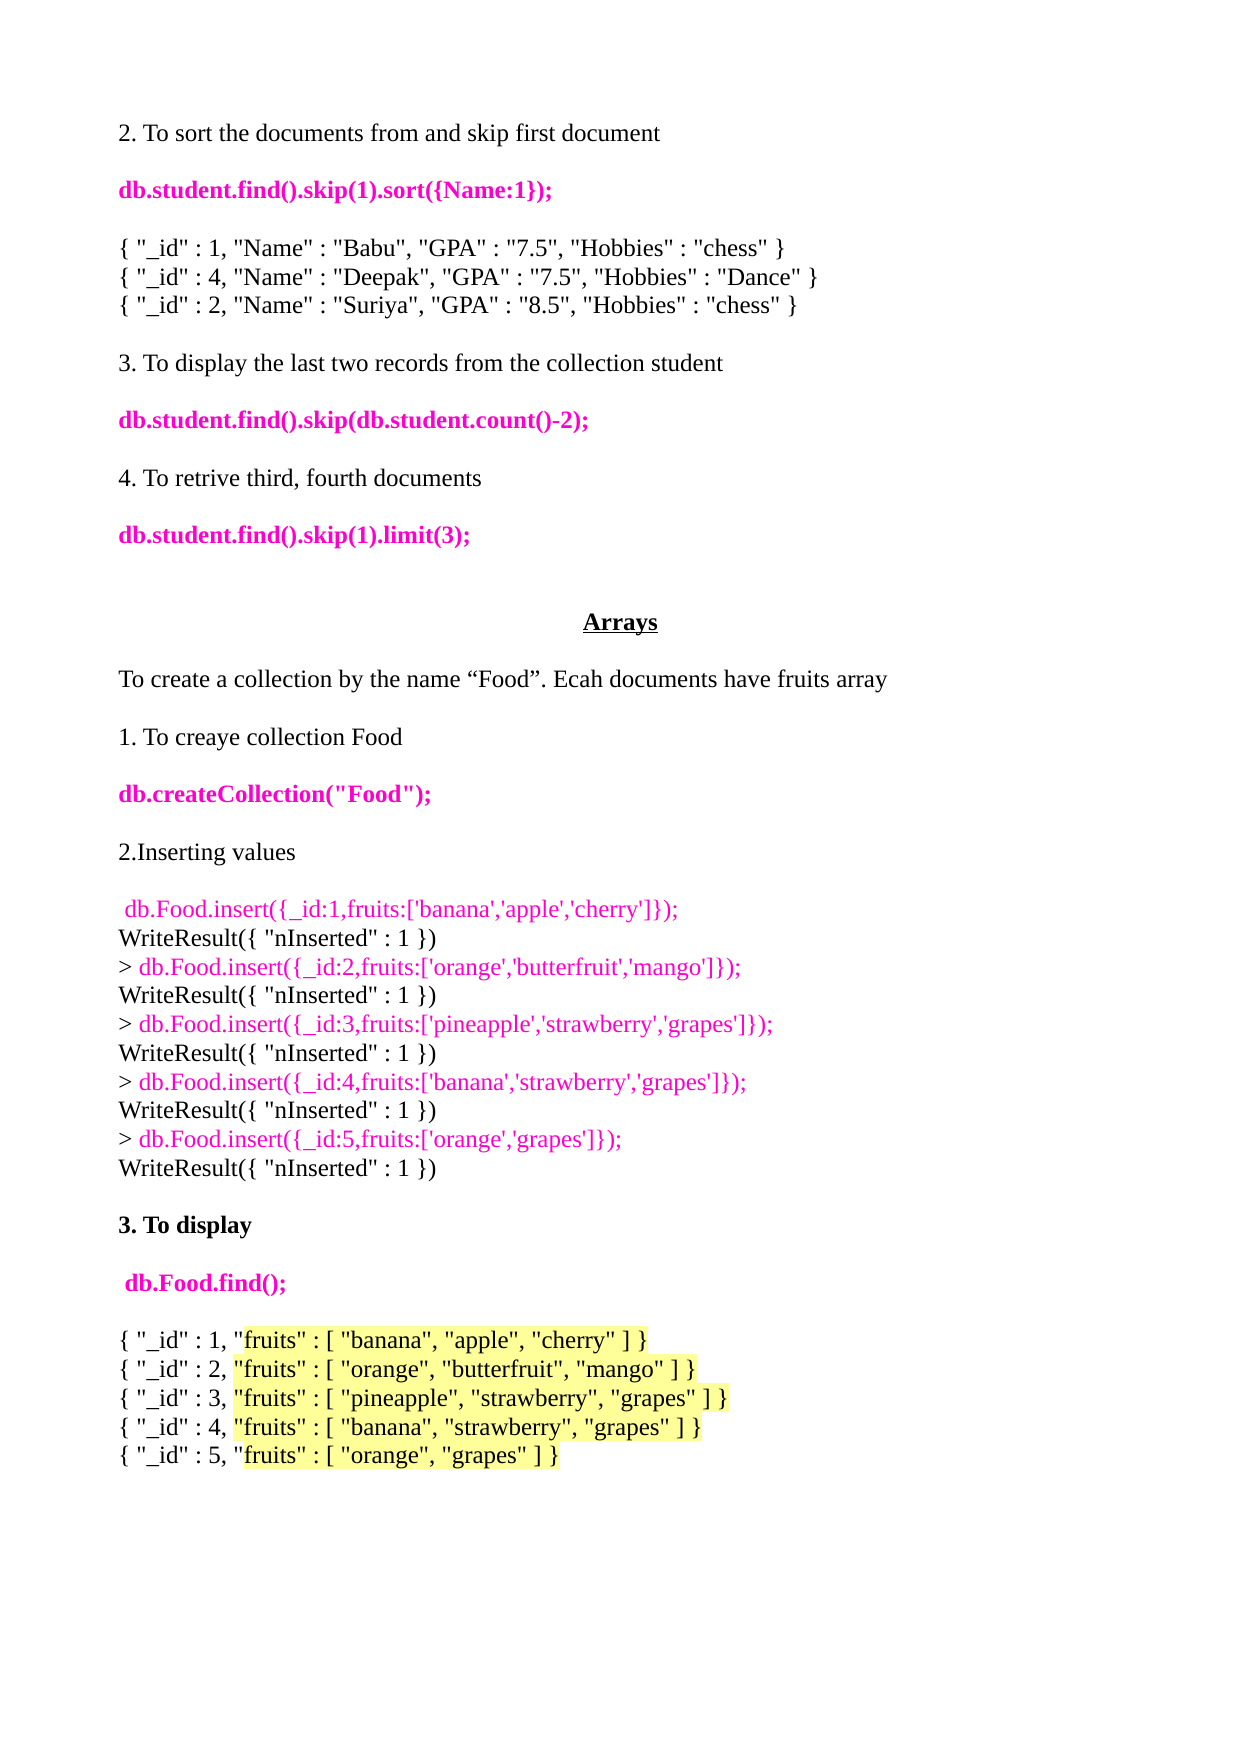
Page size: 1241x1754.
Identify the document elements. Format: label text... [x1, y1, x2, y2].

text > db.Food.insert({_id:2,fruits:['orange','butterfruit','mango']}); [118, 952, 1122, 981]
text 3. To display [118, 1211, 1122, 1239]
text { "_id" : 4, "fruits" : [ "banana", "strawberry", "grapes" ] } [118, 1412, 1122, 1441]
text { "_id" : 1, "Name" : "Babu", "GPA" : "7.5", "Hobbies" : "chess" } [118, 233, 1122, 262]
text > db.Food.insert({_id:4,fruits:['banana','strawberry','grapes']}); [118, 1067, 1122, 1096]
text 3. To display the last two records from the collection student [118, 348, 1122, 377]
text 2. To sort the documents from and skip first document [118, 118, 1122, 147]
text db.student.find().skip(1).sort({Name:1}); [118, 176, 1122, 204]
text { "_id" : 2, "Name" : "Suriya", "GPA" : "8.5", "Hobbies" : "chess" } [118, 291, 1122, 319]
text WriteResult({ "nInserted" : 1 }) [118, 1038, 1122, 1067]
text { "_id" : 2, "fruits" : [ "orange", "butterfruit", "mango" ] } [118, 1354, 1122, 1383]
text { "_id" : 4, "Name" : "Deepak", "GPA" : "7.5", "Hobbies" : "Dance" } [118, 262, 1122, 291]
text 1. To creaye collection Food [118, 722, 1122, 751]
text db.student.find().skip(db.student.count()-2); [118, 406, 1122, 434]
text > db.Food.insert({_id:3,fruits:['pineapple','strawberry','grapes']}); [118, 1009, 1122, 1038]
text db.createCollection("Food"); [118, 779, 1122, 808]
text { "_id" : 5, "fruits" : [ "orange", "grapes" ] } [118, 1441, 1122, 1469]
text 4. To retrive third, fourth documents [118, 463, 1122, 492]
text { "_id" : 3, "fruits" : [ "pineapple", "strawberry", "grapes" ] } [118, 1383, 1122, 1412]
text 2.Inserting values [118, 837, 1122, 866]
text db.Food.find(); [118, 1268, 1122, 1297]
text db.student.find().skip(1).limit(3); [118, 521, 1122, 549]
text > db.Food.insert({_id:5,fruits:['orange','grapes']}); [118, 1124, 1122, 1153]
text To create a collection by the name “Food”. Ecah documents have fruits array [118, 664, 1122, 693]
text WriteResult({ "nInserted" : 1 }) [118, 1096, 1122, 1124]
text WriteResult({ "nInserted" : 1 }) [118, 923, 1122, 952]
text { "_id" : 1, "fruits" : [ "banana", "apple", "cherry" ] } [118, 1326, 1122, 1354]
text WriteResult({ "nInserted" : 1 }) [118, 981, 1122, 1009]
text db.Food.insert({_id:1,fruits:['banana','apple','cherry']}); [118, 894, 1122, 923]
text Arrays [118, 607, 1122, 636]
text WriteResult({ "nInserted" : 1 }) [118, 1153, 1122, 1182]
